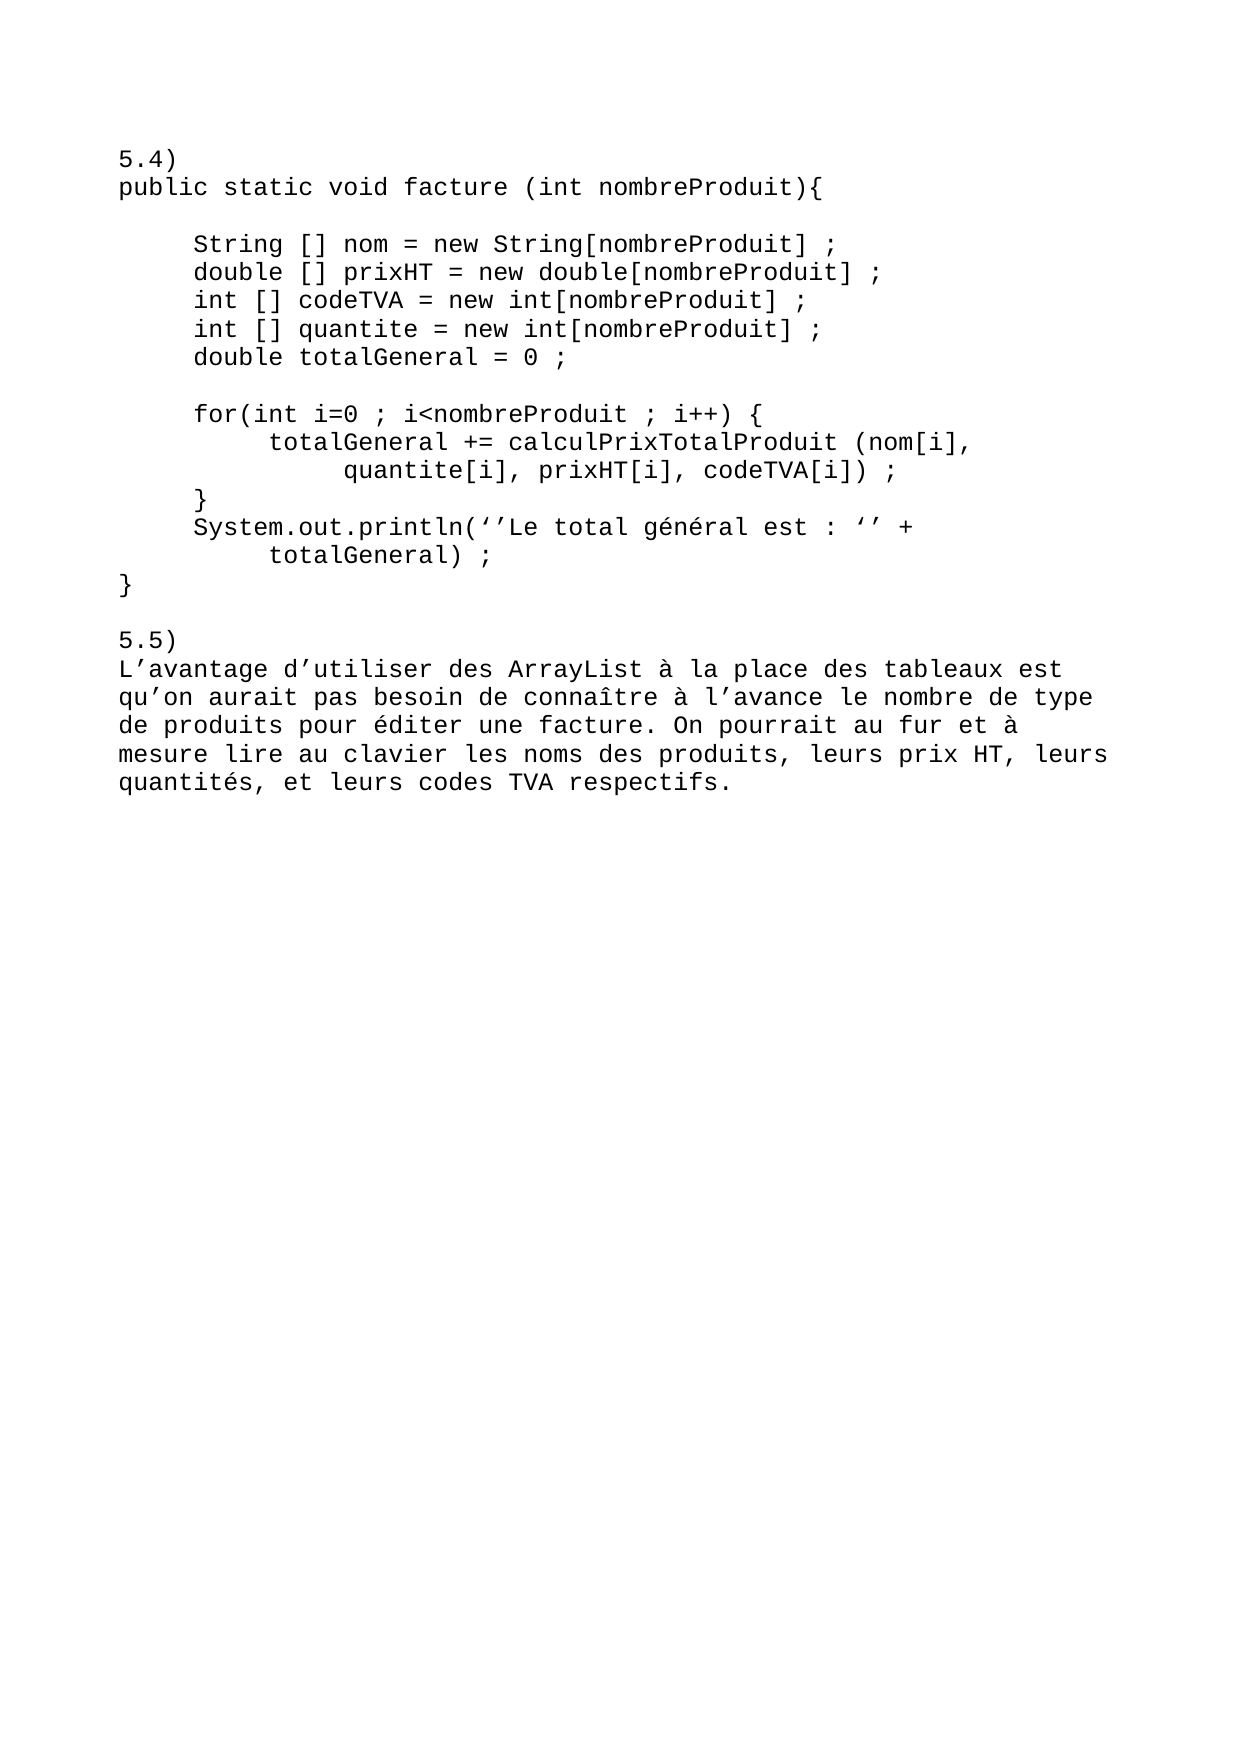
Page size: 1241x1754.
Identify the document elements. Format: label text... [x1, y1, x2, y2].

text totalGeneral += calculPrixTotalProduit (nom[i], [118, 430, 1122, 458]
text L’avantage d’utiliser des ArrayList à la place des tableaux est qu’on aurait pas besoin de connaître à l’avance le nombre de type de produits pour éditer une facture. On pourrait au fur et à mesure lire au clavier les noms des produits, leurs prix HT, leurs quantités, et leurs codes TVA respectifs. [118, 656, 1122, 798]
text 5.4) [118, 146, 1122, 175]
text double [] prixHT = new double[nombreProduit] ; [118, 260, 1122, 288]
text 5.5) [118, 628, 1122, 656]
text String [] nom = new String[nombreProduit] ; [118, 231, 1122, 260]
text } [118, 571, 1122, 600]
text for(int i=0 ; i<nombreProduit ; i++) { [118, 401, 1122, 430]
text public static void facture (int nombreProduit){ [118, 175, 1122, 203]
text int [] codeTVA = new int[nombreProduit] ; [118, 288, 1122, 316]
text System.out.println(‘’Le total général est : ‘’ + totalGeneral) ; [118, 515, 1122, 571]
text } [118, 486, 1122, 515]
text int [] quantite = new int[nombreProduit] ; [118, 316, 1122, 345]
text double totalGeneral = 0 ; [118, 345, 1122, 373]
text quantite[i], prixHT[i], codeTVA[i]) ; [118, 458, 1122, 486]
